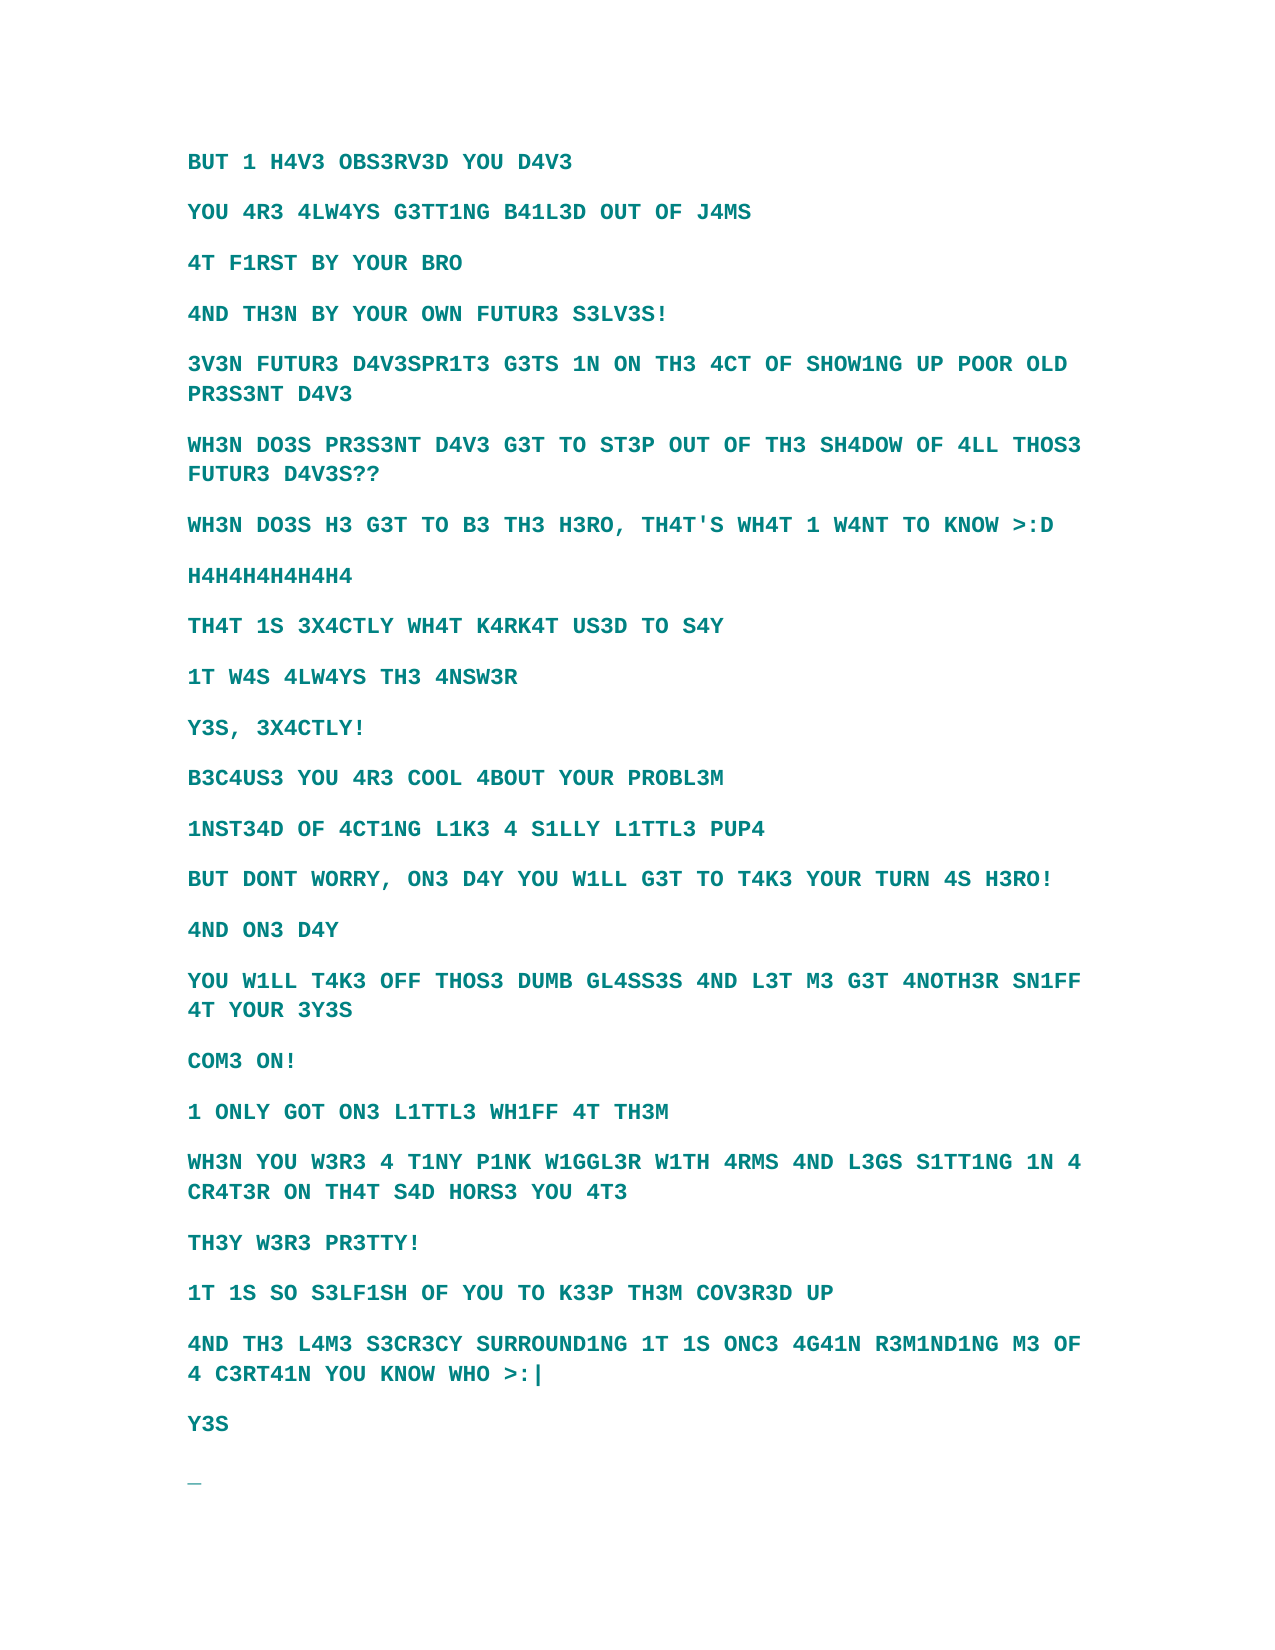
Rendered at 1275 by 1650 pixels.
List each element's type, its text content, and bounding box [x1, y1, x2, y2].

text _ [187, 1463, 1087, 1489]
text WH3N YOU W3R3 4 T1NY P1NK W1GGL3R W1TH 4RMS 4ND L3GS S1TT1NG 1N 4 CR4T3R ON TH4T S4D HORS3 YOU 4T3 [187, 1151, 1087, 1206]
text COM3 ON! [187, 1049, 1087, 1075]
text Y3S [187, 1413, 1087, 1439]
text 3V3N FUTUR3 D4V3SPR1T3 G3TS 1N ON TH3 4CT OF SHOW1NG UP POOR OLD PR3S3NT D4V3 [187, 352, 1087, 408]
text 4ND TH3 L4M3 S3CR3CY SURROUND1NG 1T 1S ONC3 4G41N R3M1ND1NG M3 OF 4 C3RT41N YOU KNOW WHO >:| [187, 1332, 1087, 1388]
text 4T F1RST BY YOUR BRO [187, 251, 1087, 277]
text 1T 1S SO S3LF1SH OF YOU TO K33P TH3M COV3R3D UP [187, 1282, 1087, 1308]
text 4ND TH3N BY YOUR OWN FUTUR3 S3LV3S! [187, 302, 1087, 328]
text WH3N DO3S PR3S3NT D4V3 G3T TO ST3P OUT OF TH3 SH4DOW OF 4LL THOS3 FUTUR3 D4V3S?? [187, 433, 1087, 489]
text BUT 1 H4V3 OBS3RV3D YOU D4V3 [187, 150, 1087, 176]
text TH3Y W3R3 PR3TTY! [187, 1231, 1087, 1257]
text TH4T 1S 3X4CTLY WH4T K4RK4T US3D TO S4Y [187, 614, 1087, 641]
text 1 ONLY GOT ON3 L1TTL3 WH1FF 4T TH3M [187, 1100, 1087, 1126]
text 1NST34D OF 4CT1NG L1K3 4 S1LLY L1TTL3 PUP4 [187, 817, 1087, 843]
text B3C4US3 YOU 4R3 COOL 4BOUT YOUR PROBL3M [187, 766, 1087, 792]
text 1T W4S 4LW4YS TH3 4NSW3R [187, 665, 1087, 691]
text WH3N DO3S H3 G3T TO B3 TH3 H3RO, TH4T'S WH4T 1 W4NT TO KNOW >:D [187, 513, 1087, 539]
text H4H4H4H4H4H4 [187, 564, 1087, 590]
text YOU 4R3 4LW4YS G3TT1NG B41L3D OUT OF J4MS [187, 201, 1087, 227]
text BUT DONT WORRY, ON3 D4Y YOU W1LL G3T TO T4K3 YOUR TURN 4S H3RO! [187, 868, 1087, 894]
text Y3S, 3X4CTLY! [187, 716, 1087, 742]
text YOU W1LL T4K3 OFF THOS3 DUMB GL4SS3S 4ND L3T M3 G3T 4NOTH3R SN1FF 4T YOUR 3Y3S [187, 969, 1087, 1025]
text 4ND ON3 D4Y [187, 918, 1087, 944]
